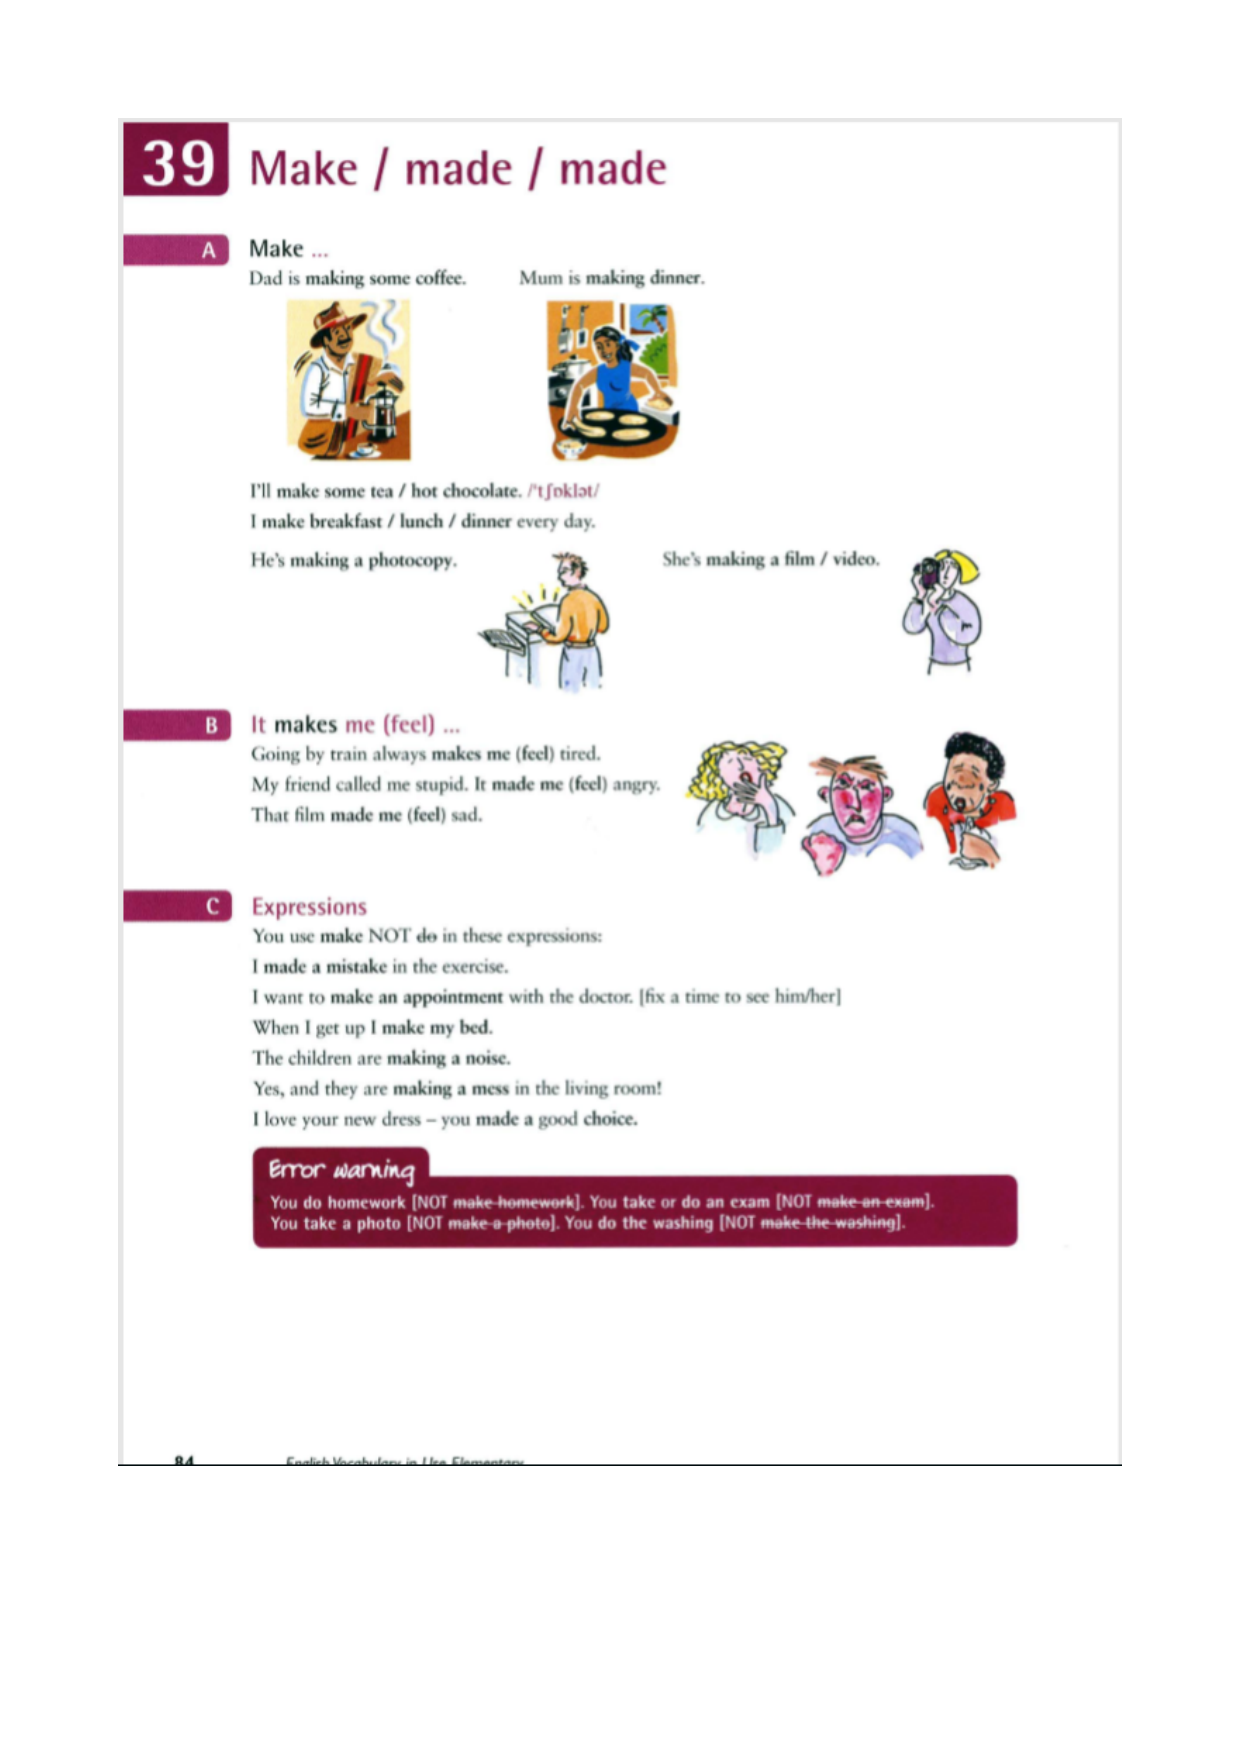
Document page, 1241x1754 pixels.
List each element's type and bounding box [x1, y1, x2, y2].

picture [118, 118, 1122, 1466]
